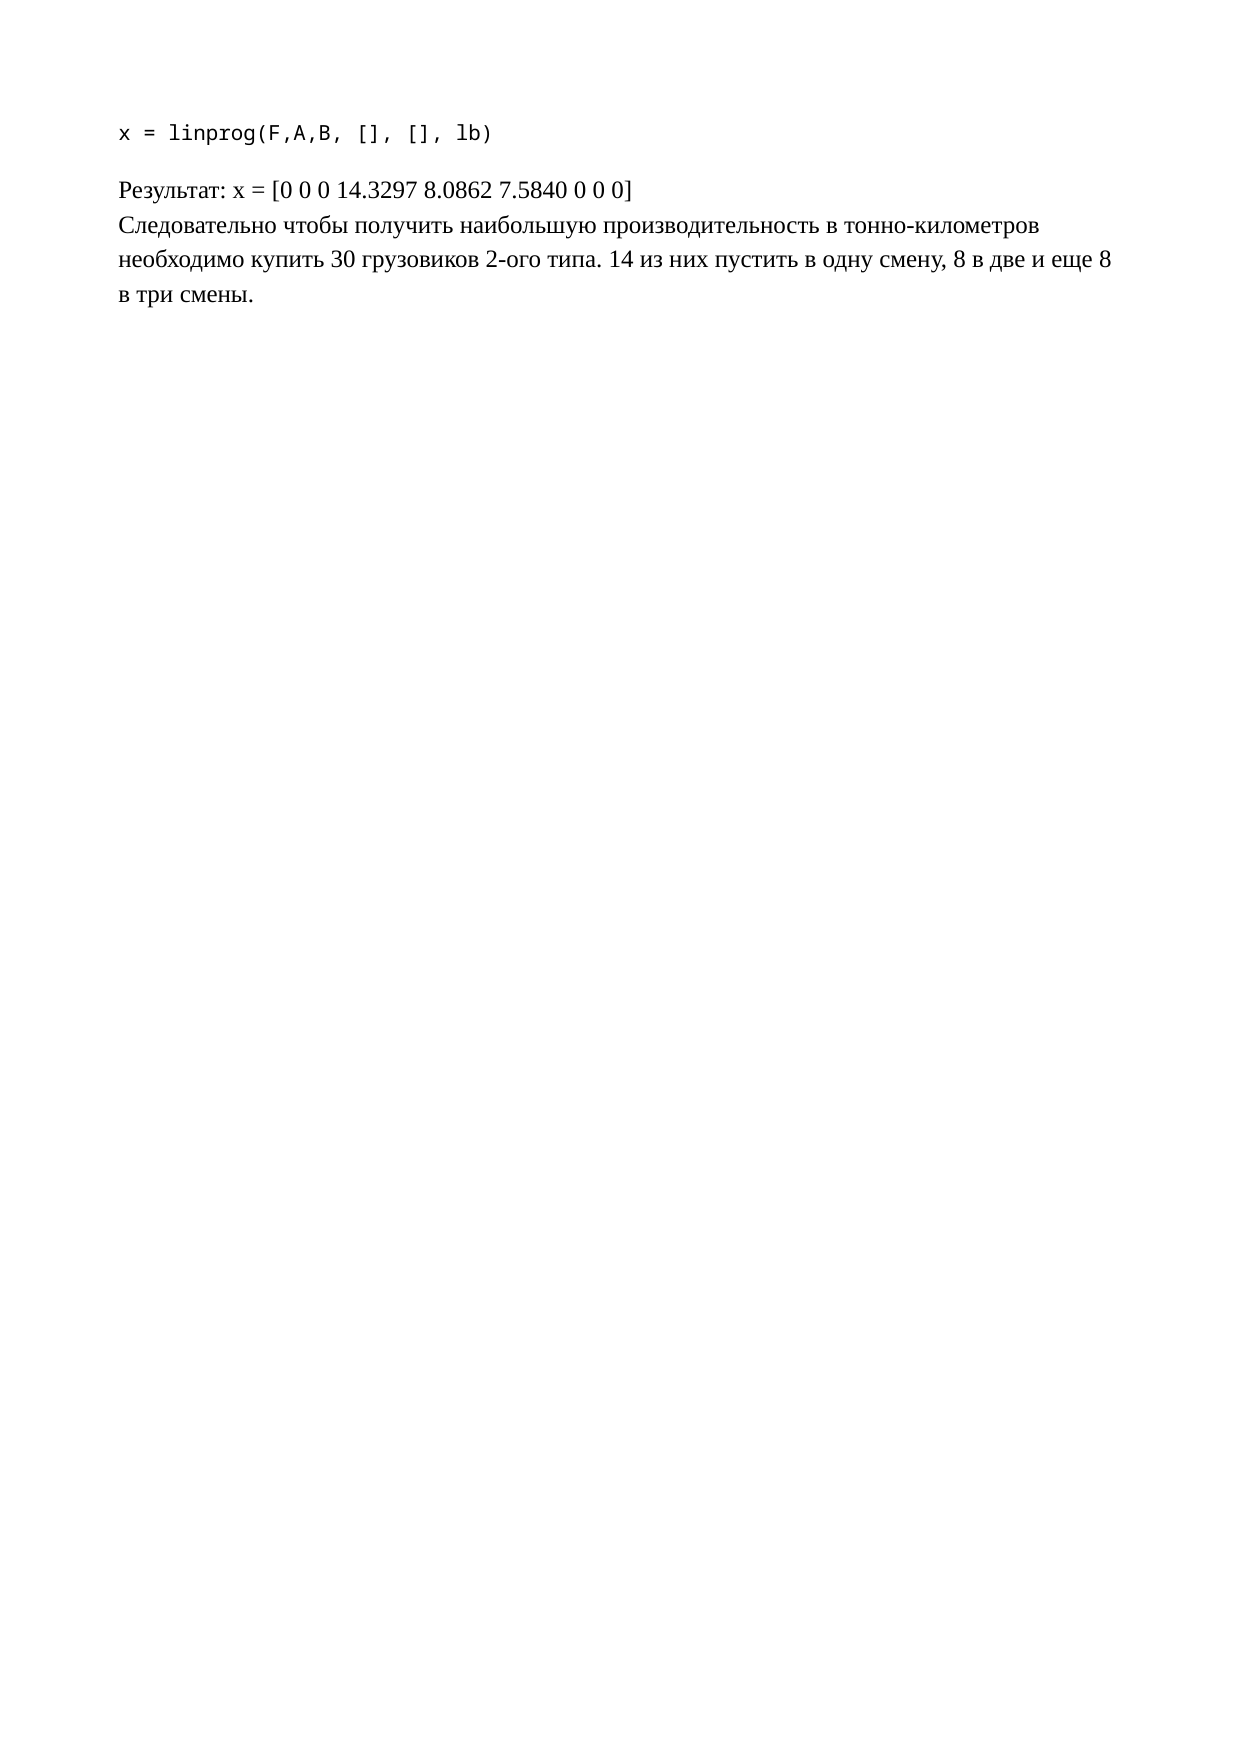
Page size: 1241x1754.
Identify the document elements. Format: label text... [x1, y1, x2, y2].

text Следовательно чтобы получить наибольшую производительность в тонно-километров необходимо купить 30 грузовиков 2-ого типа. 14 из них пустить в одну смену, 8 в две и еще 8 в три смены. [118, 210, 1122, 307]
text Результат: x = [0 0 0 14.3297 8.0862 7.5840 0 0 0] [118, 175, 1122, 204]
text x = linprog(F,A,B, [], [], lb) [118, 118, 1122, 147]
